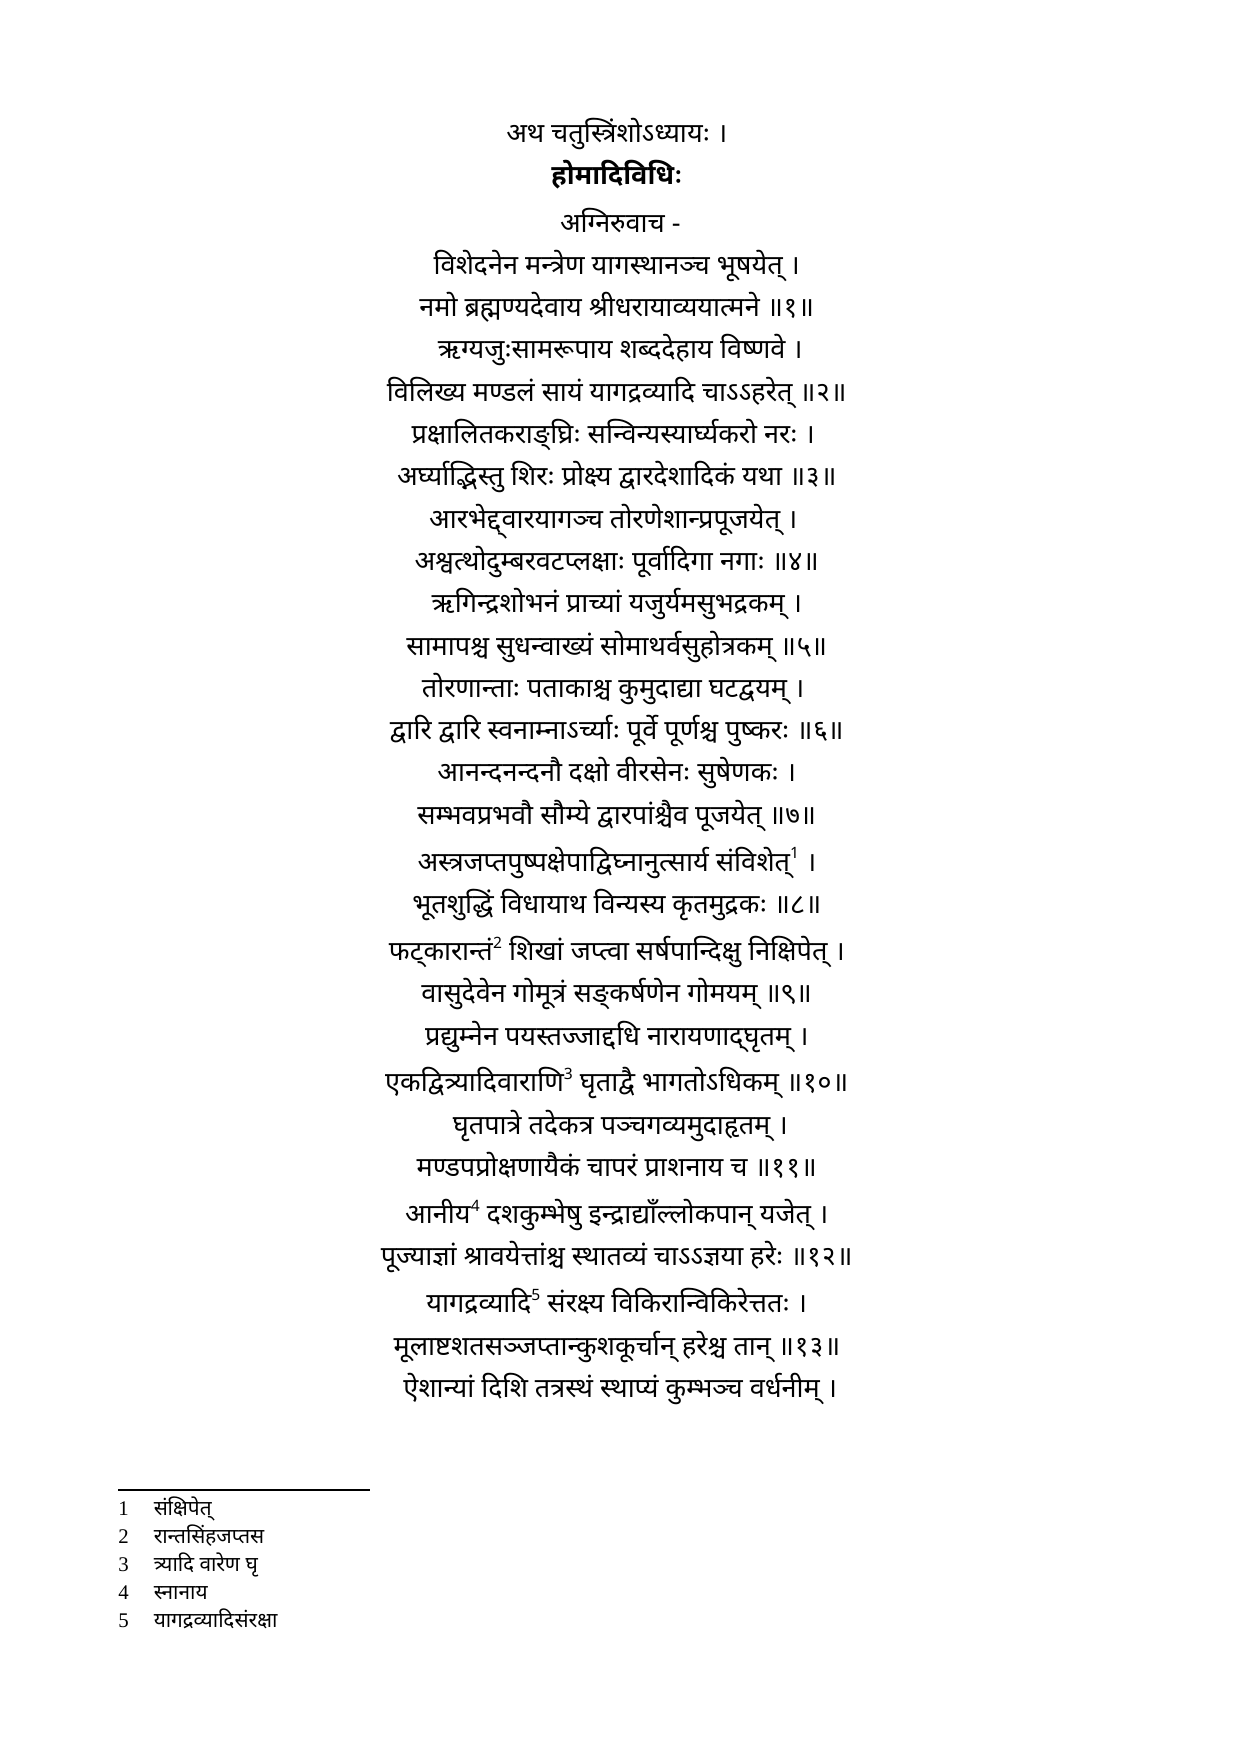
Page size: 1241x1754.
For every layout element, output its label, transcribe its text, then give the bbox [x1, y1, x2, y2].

text त्र्यादि वारेण घृ [118, 1552, 1122, 1580]
text स्नानाय [118, 1580, 1122, 1608]
text ऋग्यजुःसामरूपाय शब्ददेहाय विष्णवे । विलिख्य मण्डलं सायं यागद्रव्यादि चाऽऽहरेत् ॥२॥ प्रक्षालितकराङ्घ्रिः सन्विन्यस्यार्घ्यकरो नरः । अर्घ्याद्भिस्तु शिरः प्रोक्ष्य द्वारदेशादिकं यथा ॥३॥ आरभेद्द्वारयागञ्च तोरणेशान्प्रपूजयेत् । अश्वत्थोदुम्बरवटप्लक्षाः पूर्वादिगा नगाः ॥४॥ ऋगिन्द्रशोभनं प्राच्यां यजुर्यमसुभद्रकम् । सामापश्च सुधन्वाख्यं सोमाथर्वसुहोत्रकम् ॥५॥ तोरणान्ताः पताकाश्च कुमुदाद्या घटद्वयम् । द्वारि द्वारि स्वनाम्नाऽर्च्याः पूर्वे पूर्णश्च पुष्करः ॥६॥ आनन्दनन्दनौ दक्षो वीरसेनः सुषेणकः । सम्भवप्रभवौ सौम्ये द्वारपांश्चैव पूजयेत् ॥७॥ अस्त्रजप्तपुष्पक्षेपाद्विघ्नानुत्सार्य संविशेत् । भूतशुद्धिं विधायाथ विन्यस्य कृतमुद्रकः ॥८॥ फट्कारान्तं शिखां जप्त्वा सर्षपान्दिक्षु निक्षिपेत् । वासुदेवेन गोमूत्रं सङ्कर्षणेन गोमयम् ॥९॥ प्रद्युम्नेन पयस्तज्जाद्दधि नारायणाद्‌घृतम् । एकद्वित्र्यादिवाराणि घृताद्वै भागतोऽधिकम् ॥१०॥ घृतपात्रे तदेकत्र पञ्चगव्यमुदाहृतम् । मण्डपप्रोक्षणायैकं चापरं प्राशनाय च ॥११॥ आनीय दशकुम्भेषु इन्द्राद्याँल्लोकपान् यजेत् । पूज्याज्ञां श्रावयेत्तांश्च स्थातव्यं चाऽऽज्ञया हरेः ॥१२॥ यागद्रव्यादि संरक्ष्य विकिरान्विकिरेत्ततः । मूलाष्टशतसञ्जप्तान्कुशकूर्चान् हरेश्च तान् ॥१३॥ ऐशान्यां दिशि तत्रस्थं स्थाप्यं कुम्भञ्च वर्धनीम् । [118, 334, 1122, 1408]
text संक्षिपेत् [118, 1496, 1122, 1524]
text यागद्रव्यादिसंरक्षा [118, 1608, 1122, 1636]
text रान्तसिंहजप्तस [118, 1524, 1122, 1552]
text होमादिविधिः अग्निरुवाच - विशेदनेन मन्त्रेण यागस्थानञ्च भूषयेत् । नमो ब्रह्मण्यदेवाय श्रीधरायाव्ययात्मने ॥१॥ [118, 160, 1122, 328]
text अथ चतुस्त्रिंशोऽध्यायः । [118, 118, 1122, 153]
